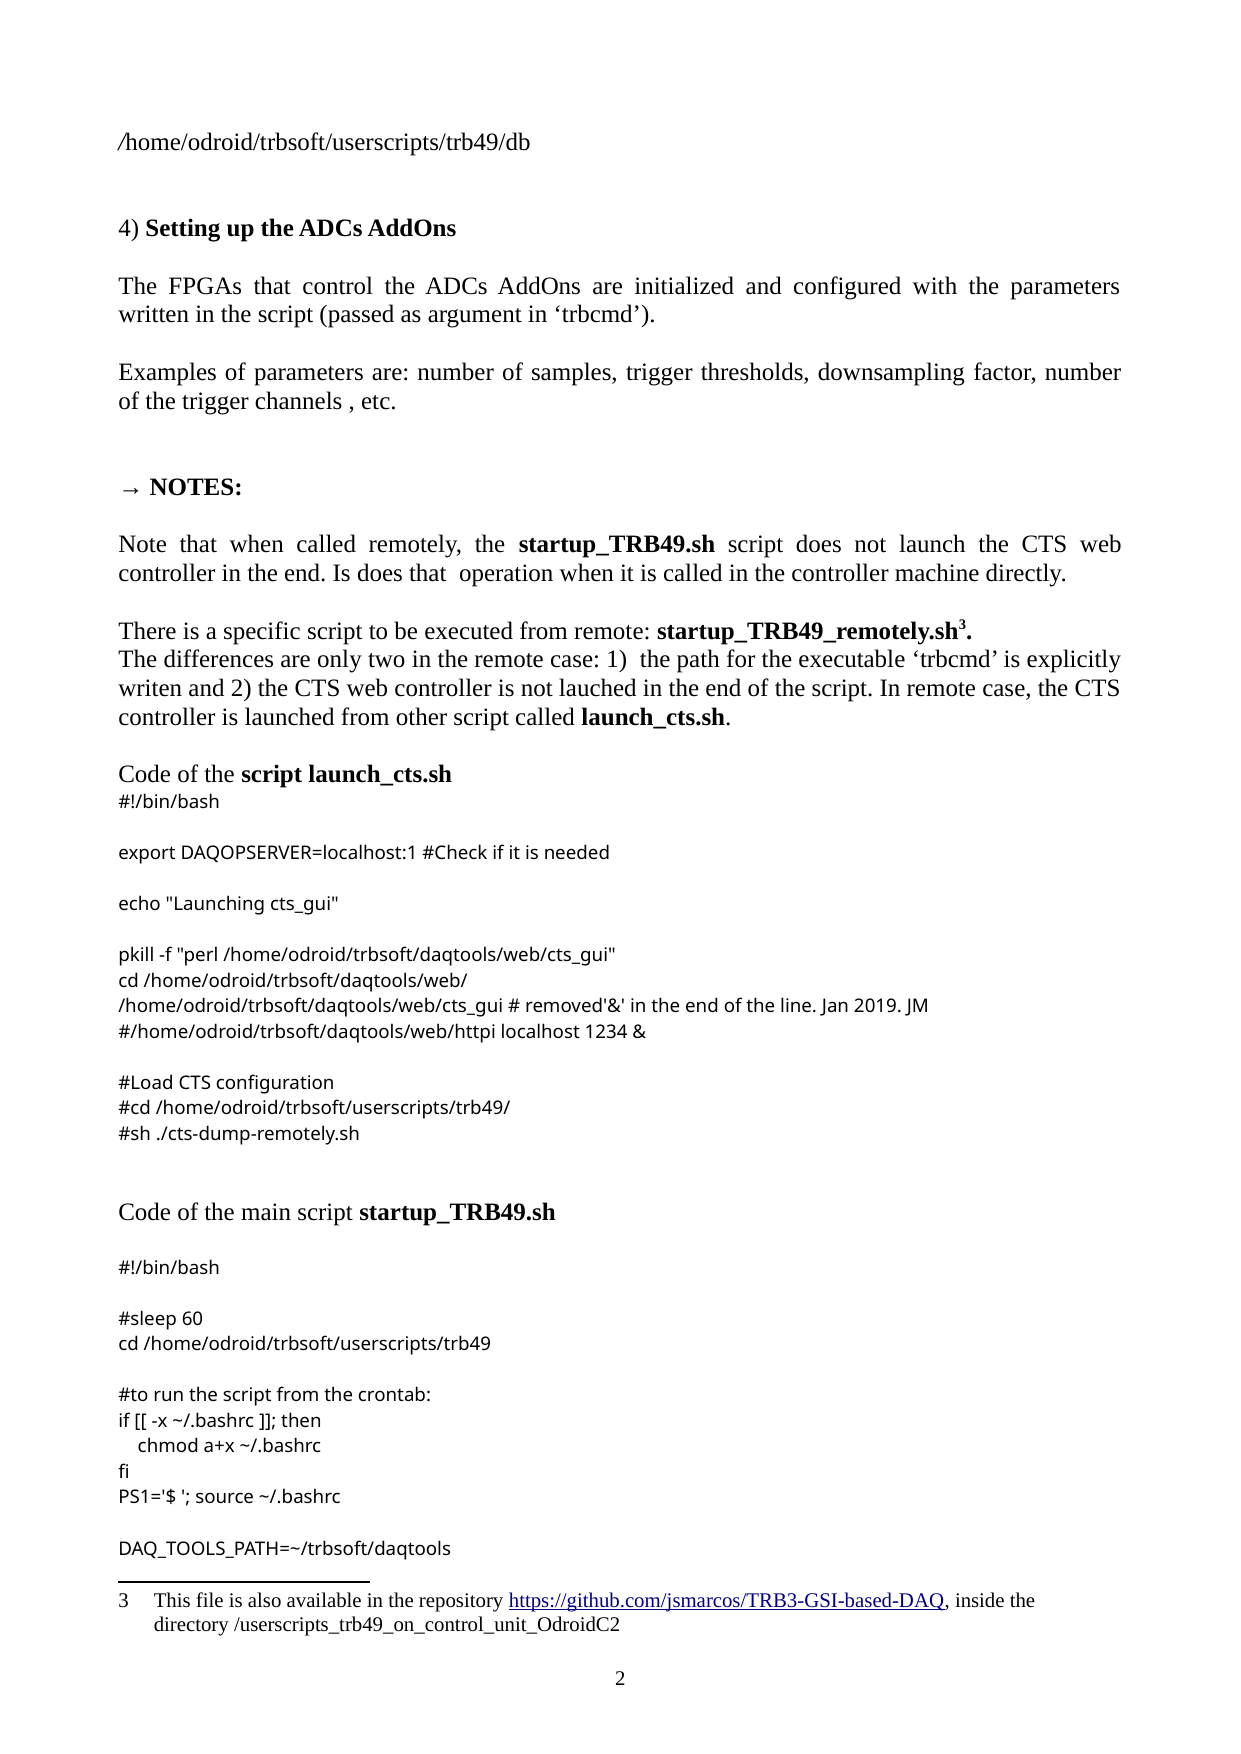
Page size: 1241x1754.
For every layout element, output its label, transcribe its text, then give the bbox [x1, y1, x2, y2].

text This file is also available in the repository https://github.com/jsmarcos/TRB3-GSI-based-DAQ, inside the directory /userscripts_trb49_on_control_unit_OdroidC2 [118, 1588, 1122, 1636]
text if [[ -x ~/.bashrc ]]; then [118, 1407, 1122, 1433]
text The differences are only two in the remote case: 1) the path for the executable ‘trbcmd’ is explicitly writen and 2) the CTS web controller is not lauched in the end of the script. In remote case, the CTS controller is launched from other script called launch_cts.sh. [118, 644, 1122, 731]
text #sh ./cts-dump-remotely.sh [118, 1120, 1122, 1146]
text Note that when called remotely, the startup_TRB49.sh script does not launch the CTS web controller in the end. Is does that operation when it is called in the controller machine directly. [118, 529, 1122, 587]
text The FPGAs that control the ADCs AddOns are initialized and configured with the parameters written in the script (passed as argument in ‘trbcmd’). [118, 271, 1122, 328]
text cd /home/odroid/trbsoft/userscripts/trb49 [118, 1331, 1122, 1356]
text Code of the script launch_cts.sh [118, 759, 1122, 788]
text DAQ_TOOLS_PATH=~/trbsoft/daqtools [118, 1535, 1122, 1560]
text #/home/odroid/trbsoft/daqtools/web/httpi localhost 1234 & [118, 1018, 1122, 1043]
text #sleep 60 [118, 1305, 1122, 1331]
text #!/bin/bash [118, 1254, 1122, 1279]
text Examples of parameters are: number of samples, trigger thresholds, downsampling factor, number of the trigger channels , etc. [118, 357, 1122, 414]
text Code of the main script startup_TRB49.sh [118, 1197, 1122, 1225]
text There is a specific script to be executed from remote: startup_TRB49_remotely.sh. [118, 616, 1122, 644]
text chmod a+x ~/.bashrc [118, 1433, 1122, 1458]
text /home/odroid/trbsoft/daqtools/web/cts_gui # removed'&' in the end of the line. Jan 2019. JM [118, 992, 1122, 1018]
text #Load CTS configuration [118, 1069, 1122, 1094]
text cd /home/odroid/trbsoft/daqtools/web/ [118, 967, 1122, 992]
text #cd /home/odroid/trbsoft/userscripts/trb49/ [118, 1094, 1122, 1120]
text #!/bin/bash [118, 788, 1122, 814]
text pkill -f "perl /home/odroid/trbsoft/daqtools/web/cts_gui" [118, 941, 1122, 967]
text #to run the script from the crontab: [118, 1382, 1122, 1407]
text → NOTES: [118, 472, 1122, 501]
text echo "Launching cts_gui" [118, 890, 1122, 916]
text fi [118, 1458, 1122, 1484]
text /home/odroid/trbsoft/userscripts/trb49/db [118, 127, 1122, 156]
text 4) Setting up the ADCs AddOns [118, 213, 1122, 242]
text PS1='$ '; source ~/.bashrc [118, 1484, 1122, 1509]
text export DAQOPSERVER=localhost:1 #Check if it is needed [118, 839, 1122, 865]
